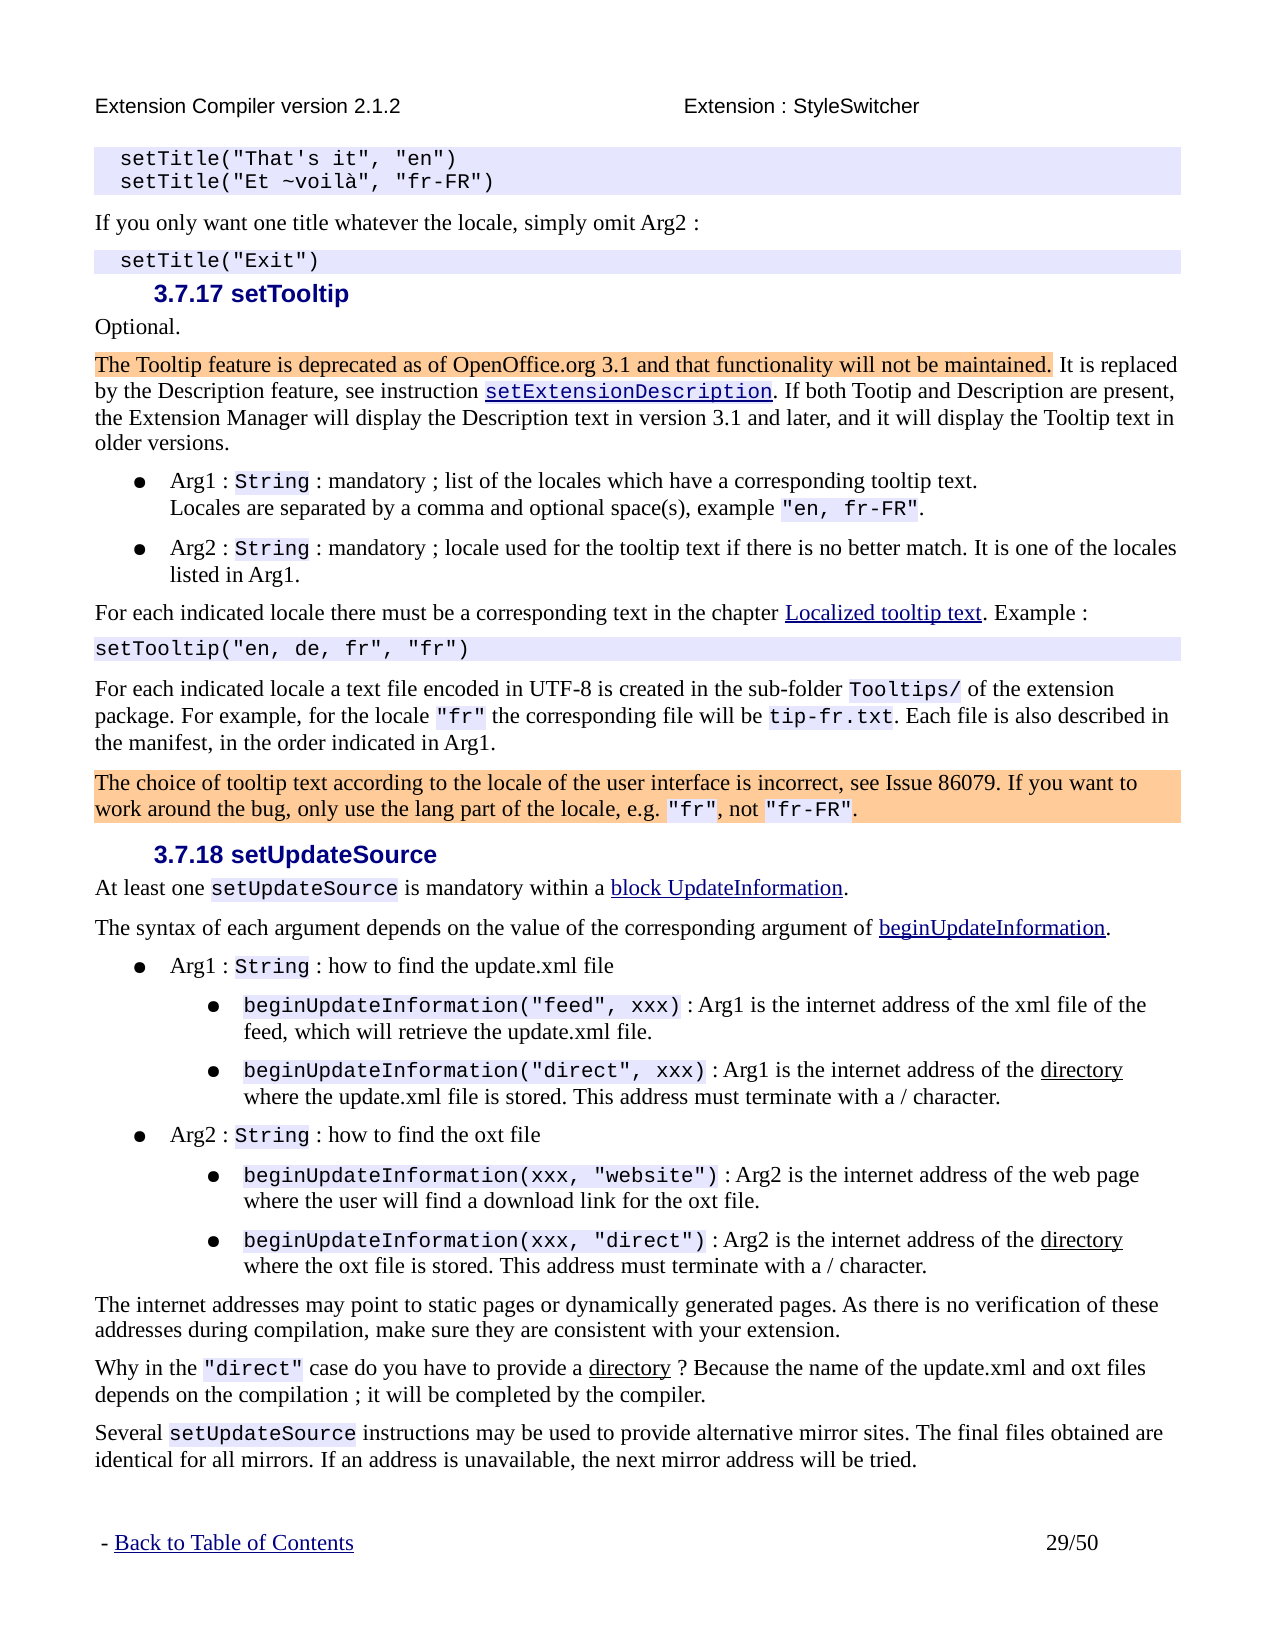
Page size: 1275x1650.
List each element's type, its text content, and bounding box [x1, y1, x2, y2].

text The Tooltip feature is deprecated as of OpenOffice.org 3.1 and that functionality will not be maintained. It is replaced by the Description feature, see instruction setExtensionDescription. If both Tootip and Description are present, the Extension Manager will display the Description text in version 3.1 and later, and it will display the Tooltip text in older versions. [94, 352, 1181, 456]
list Arg1 : String : how to find the update.xml file [132, 952, 1181, 979]
list beginUpdateInformation("feed", xxx) : Arg1 is the internet address of the xml file of the feed, which will retrieve the update.xml file. [206, 992, 1181, 1044]
list Arg2 : String : how to find the oxt file [132, 1122, 1181, 1149]
text setTooltip("en, de, fr", "fr") [94, 637, 1181, 661]
text For each indicated locale a text file encoded in UTF-8 is created in the sub-folder Tooltips/ of the extension package. For example, for the locale "fr" the corresponding file will be tip-fr.txt. Each file is also described in the manifest, in the order indicated in Arg1. [94, 676, 1181, 756]
text For each indicated locale there must be a corresponding text in the chapter Localized tooltip text. Example : [94, 599, 1181, 625]
text Why in the "direct" case do you have to provide a directory ? Because the name of the update.xml and oxt files depends on the compilation ; it will be completed by the compiler. [94, 1355, 1181, 1407]
list beginUpdateInformation(xxx, "website") : Arg2 is the internet address of the web page where the user will find a download link for the oxt file. [206, 1161, 1181, 1214]
list beginUpdateInformation(xxx, "direct") : Arg2 is the internet address of the directory where the oxt file is stored. This address must terminate with a / character. [206, 1226, 1181, 1279]
text At least one setUpdateSource is mandatory within a block UpdateInformation. [94, 875, 1181, 902]
text The internet addresses may point to static pages or dynamically generated pages. As there is no verification of these addresses during compilation, make sure they are consistent with your extension. [94, 1291, 1181, 1342]
subtitle setTooltip [153, 280, 1181, 308]
list Arg1 : String : mandatory ; list of the locales which have a corresponding tooltip text. Locales are separated by a comma and optional space(s), example "en, fr-FR". [132, 468, 1181, 522]
text The choice of tooltip text according to the locale of the user interface is incorrect, see Issue 86079. If you want to work around the bug, only use the lang part of the locale, e.g. "fr", not "fr-FR". [94, 770, 1181, 823]
list beginUpdateInformation("direct", xxx) : Arg1 is the internet address of the directory where the update.xml file is stored. This address must terminate with a / character. [206, 1057, 1181, 1109]
text Optional. [94, 314, 1181, 339]
text Several setUpdateSource instructions may be used to provide alternative mirror sites. The final files obtained are identical for all mirrors. If an address is unavailable, the next mirror address will be tried. [94, 1420, 1181, 1472]
list Arg2 : String : mandatory ; locale used for the tooltip text if there is no better match. It is one of the locales listed in Arg1. [132, 534, 1181, 587]
text setTitle("That's it", "en") [94, 147, 1181, 171]
text If you only want one title whatever the locale, simply omit Arg2 : [94, 210, 1181, 236]
text setTitle("Et ~voilà", "fr-FR") [94, 171, 1181, 195]
subtitle setUpdateSource [153, 841, 1181, 869]
text setTitle("Exit") [94, 250, 1181, 274]
text The syntax of each argument depends on the value of the corresponding argument of beginUpdateInformation. [94, 914, 1181, 940]
